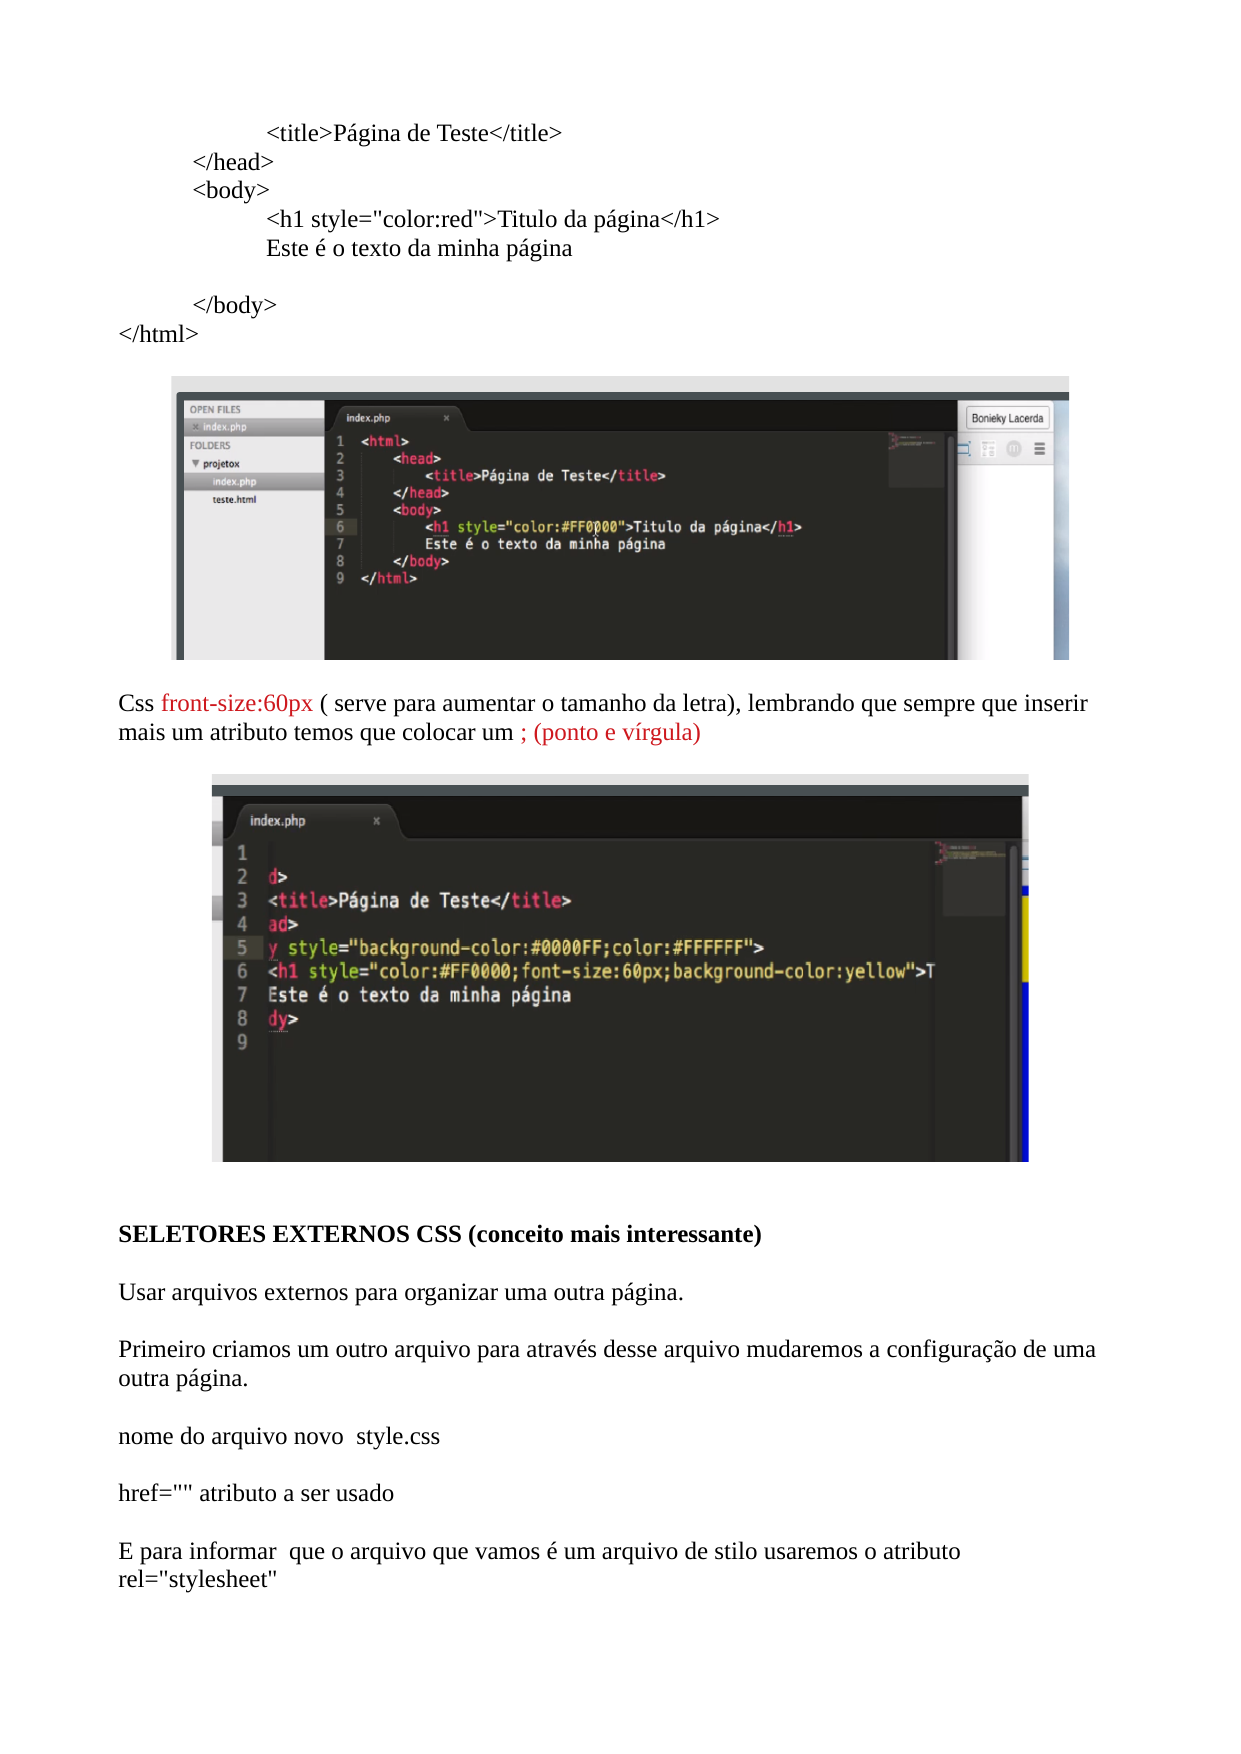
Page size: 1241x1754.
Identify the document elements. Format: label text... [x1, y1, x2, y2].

text E para informar que o arquivo que vamos é um arquivo de stilo usaremos o atributo rel="stylesheet" [118, 1536, 1122, 1593]
text Este é o texto da minha página [118, 233, 1122, 262]
text Css front-size:60px ( serve para aumentar o tamanho da letra), lembrando que sempre que inserir mais um atributo temos que colocar um ; (ponto e vírgula) [118, 688, 1122, 746]
text </html> [118, 319, 1122, 348]
text <h1 style="color:red">Titulo da página</h1> [118, 204, 1122, 233]
picture [211, 774, 1029, 1162]
text <title>Página de Teste</title> [118, 118, 1122, 147]
text nome do arquivo novo style.css [118, 1421, 1122, 1449]
text </body> [118, 291, 1122, 319]
text <body> [118, 176, 1122, 204]
text href="" atributo a ser usado [118, 1478, 1122, 1507]
picture [171, 376, 1070, 660]
text </head> [118, 147, 1122, 176]
text Usar arquivos externos para organizar uma outra página. [118, 1277, 1122, 1306]
text SELETORES EXTERNOS CSS (conceito mais interessante) [118, 1219, 1122, 1248]
text Primeiro criamos um outro arquivo para através desse arquivo mudaremos a configuração de uma outra página. [118, 1334, 1122, 1392]
